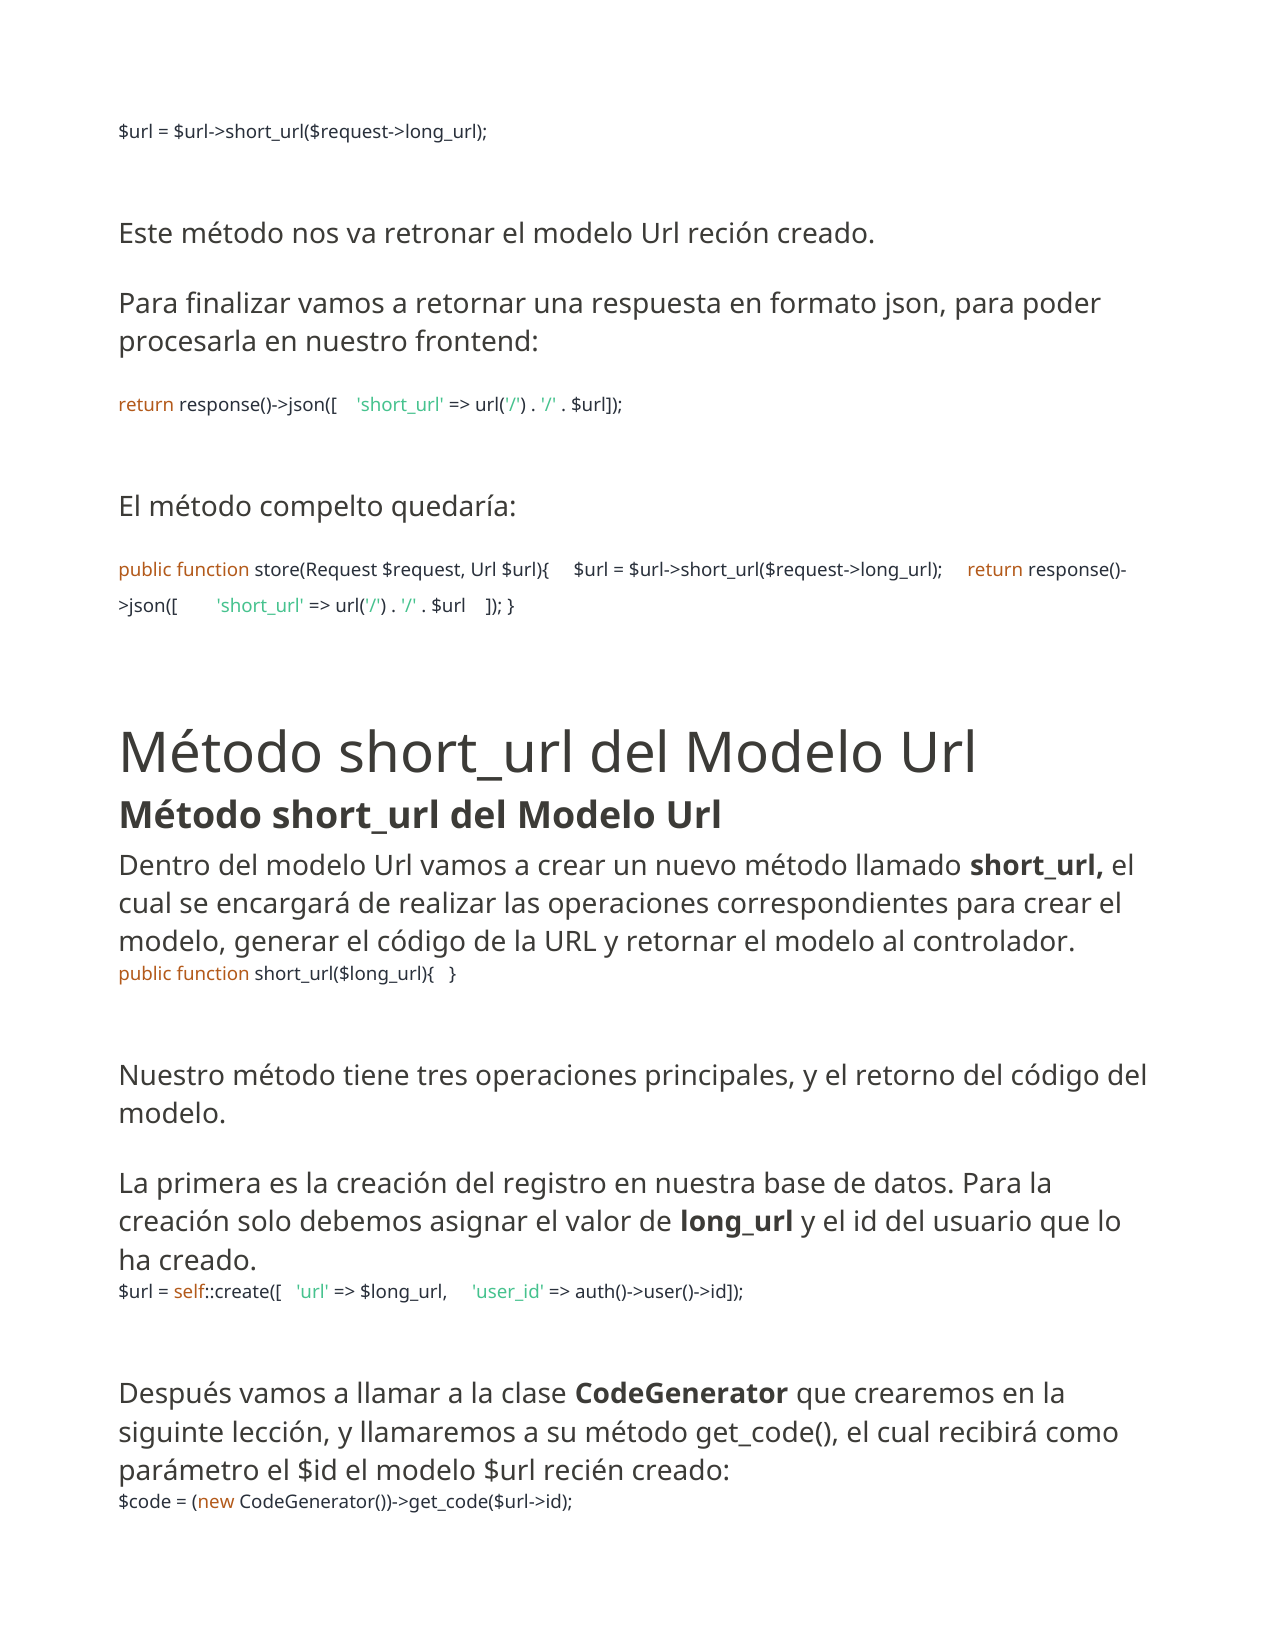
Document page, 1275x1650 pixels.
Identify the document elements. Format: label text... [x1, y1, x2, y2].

text Después vamos a llamar a la clase CodeGenerator que crearemos en la siguinte lección, y llamaremos a su método get_code(), el cual recibirá como parámetro el $id el modelo $url recién creado: [118, 1374, 1157, 1489]
text return response()->json([ 'short_url' => url('/') . '/' . $url]); [118, 391, 1157, 417]
text La primera es la creación del registro en nuestra base de datos. Para la creación solo debemos asignar el valor de long_url y el id del usuario que lo ha creado. [118, 1163, 1157, 1278]
text El método compelto quedaría: [118, 486, 1157, 525]
text Dentro del modelo Url vamos a crear un nuevo método llamado short_url, el cual se encargará de realizar las operaciones correspondientes para crear el modelo, generar el código de la URL y retornar el modelo al controlador. [118, 845, 1157, 960]
text Método short_url del Modelo Url [118, 712, 1157, 789]
text $code = (new CodeGenerator())->get_code($url->id); [118, 1489, 1157, 1514]
text Este método nos va retronar el modelo Url reción creado. [118, 213, 1157, 252]
text public function store(Request $request, Url $url){ $url = $url->short_url($request->long_url); return response()->json([ 'short_url' => url('/') . '/' . $url ]); } [118, 556, 1157, 618]
text Nuestro método tiene tres operaciones principales, y el retorno del código del modelo. [118, 1055, 1157, 1132]
text $url = self::create([ 'url' => $long_url, 'user_id' => auth()->user()->id]); [118, 1278, 1157, 1304]
subtitle Método short_url del Modelo Url [118, 789, 1157, 840]
text Para finalizar vamos a retornar una respuesta en formato json, para poder procesarla en nuestro frontend: [118, 283, 1157, 360]
text public function short_url($long_url){ } [118, 960, 1157, 985]
text $url = $url->short_url($request->long_url); [118, 118, 1157, 144]
